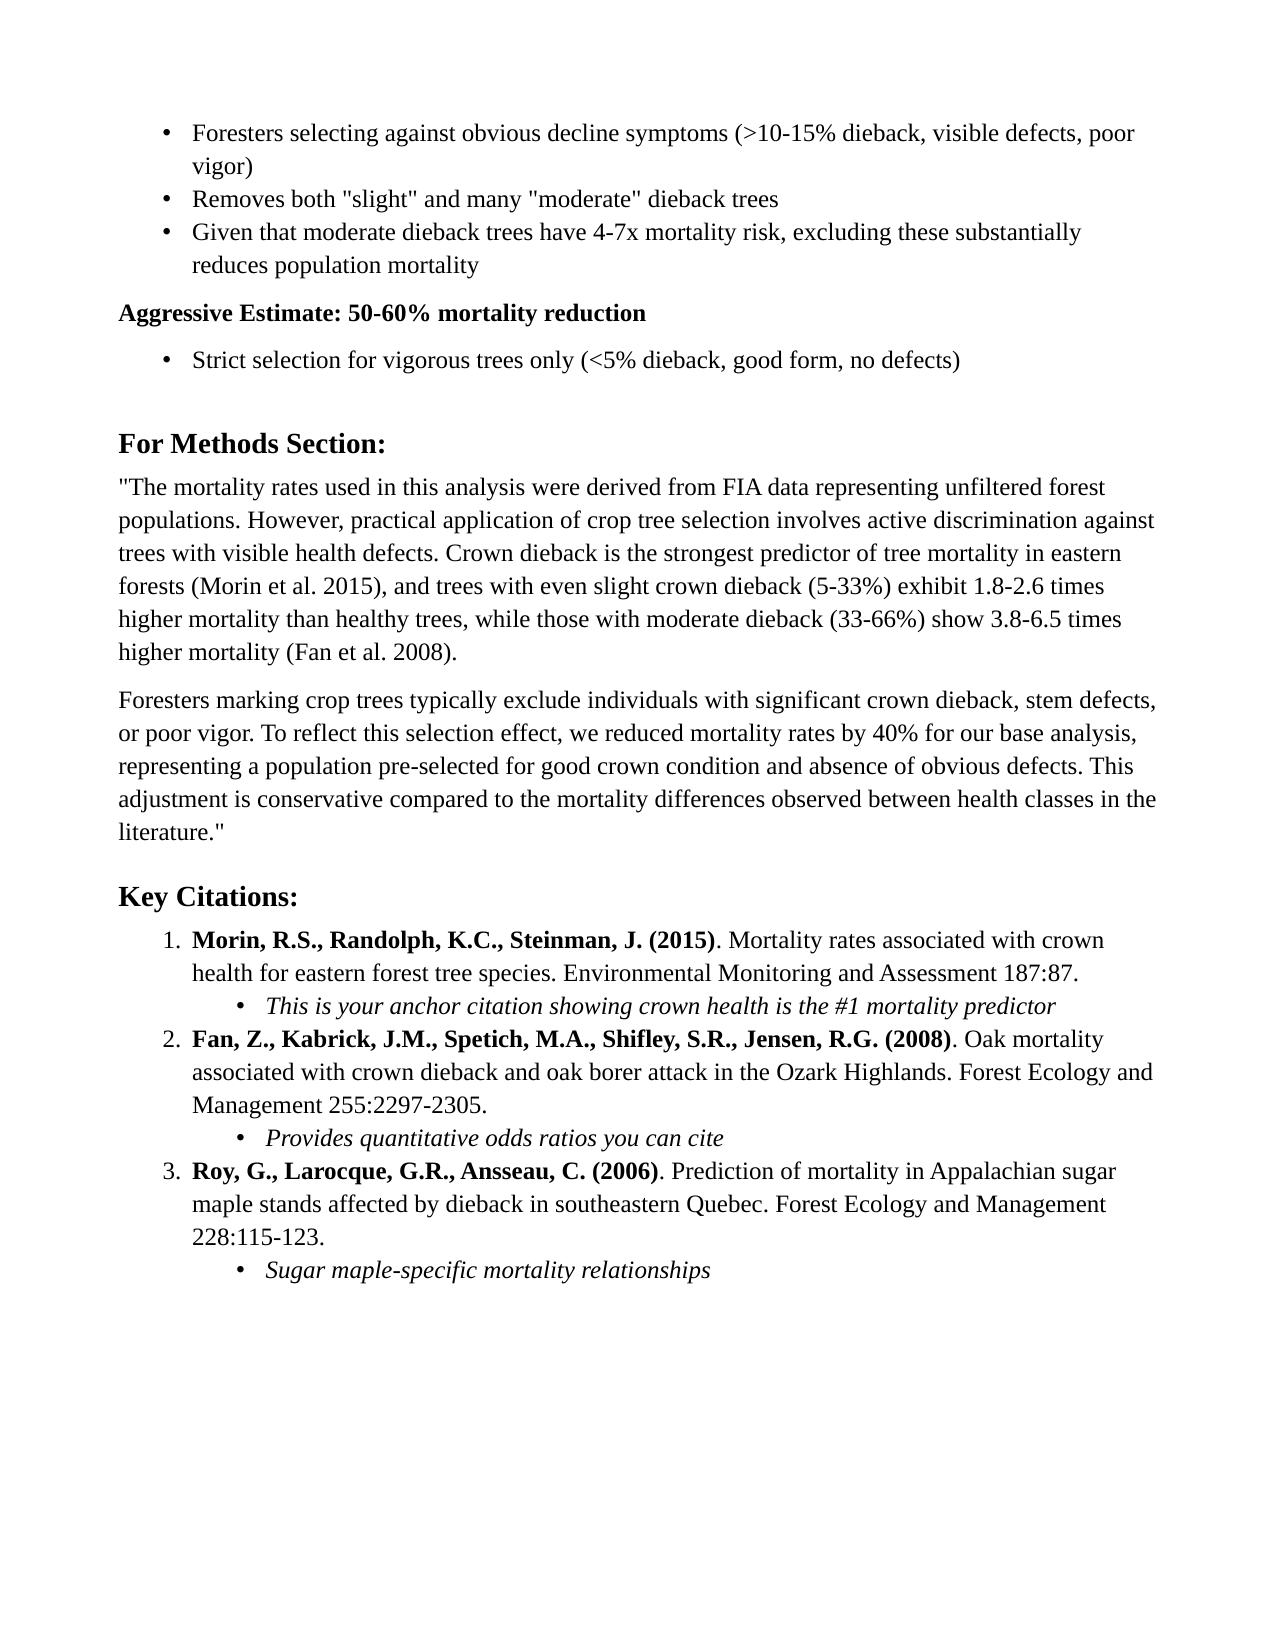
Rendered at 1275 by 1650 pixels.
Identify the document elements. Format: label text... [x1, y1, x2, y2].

list Provides quantitative odds ratios you can cite [236, 1123, 1157, 1152]
list Foresters selecting against obvious decline symptoms (>10-15% dieback, visible defects, poor vigor) [162, 118, 1157, 180]
list Sugar maple-specific mortality relationships [236, 1255, 1157, 1284]
list Given that moderate dieback trees have 4-7x mortality risk, excluding these substantially reduces population mortality [162, 217, 1157, 279]
list Removes both "slight" and many "moderate" dieback trees [162, 184, 1157, 213]
text Foresters marking crop trees typically exclude individuals with significant crown dieback, stem defects, or poor vigor. To reflect this selection effect, we reduced mortality rates by 40% for our base analysis, representing a population pre-selected for good crown condition and absence of obvious defects. This adjustment is conservative compared to the mortality differences observed between health classes in the literature." [118, 685, 1157, 846]
list Strict selection for vigorous trees only (<5% dieback, good form, no defects) [162, 345, 1157, 374]
text "The mortality rates used in this analysis were derived from FIA data representing unfiltered forest populations. However, practical application of crop tree selection involves active discrimination against trees with visible health defects. Crown dieback is the strongest predictor of tree mortality in eastern forests (Morin et al. 2015), and trees with even slight crown dieback (5-33%) exhibit 1.8-2.6 times higher mortality than healthy trees, while those with moderate dieback (33-66%) show 3.8-6.5 times higher mortality (Fan et al. 2008). [118, 472, 1157, 666]
list This is your anchor citation showing crown health is the #1 mortality predictor [236, 991, 1157, 1020]
list Roy, G., Larocque, G.R., Ansseau, C. (2006). Prediction of mortality in Appalachian sugar maple stands affected by dieback in southeastern Quebec. Forest Ecology and Management 228:115-123. [162, 1156, 1157, 1251]
list Fan, Z., Kabrick, J.M., Spetich, M.A., Shifley, S.R., Jensen, R.G. (2008). Oak mortality associated with crown dieback and oak borer attack in the Ozark Highlands. Forest Ecology and Management 255:2297-2305. [162, 1024, 1157, 1119]
subtitle For Methods Section: [118, 426, 1157, 459]
text Aggressive Estimate: 50-60% mortality reduction [118, 298, 1157, 327]
list Morin, R.S., Randolph, K.C., Steinman, J. (2015). Mortality rates associated with crown health for eastern forest tree species. Environmental Monitoring and Assessment 187:87. [162, 925, 1157, 987]
subtitle Key Citations: [118, 879, 1157, 913]
